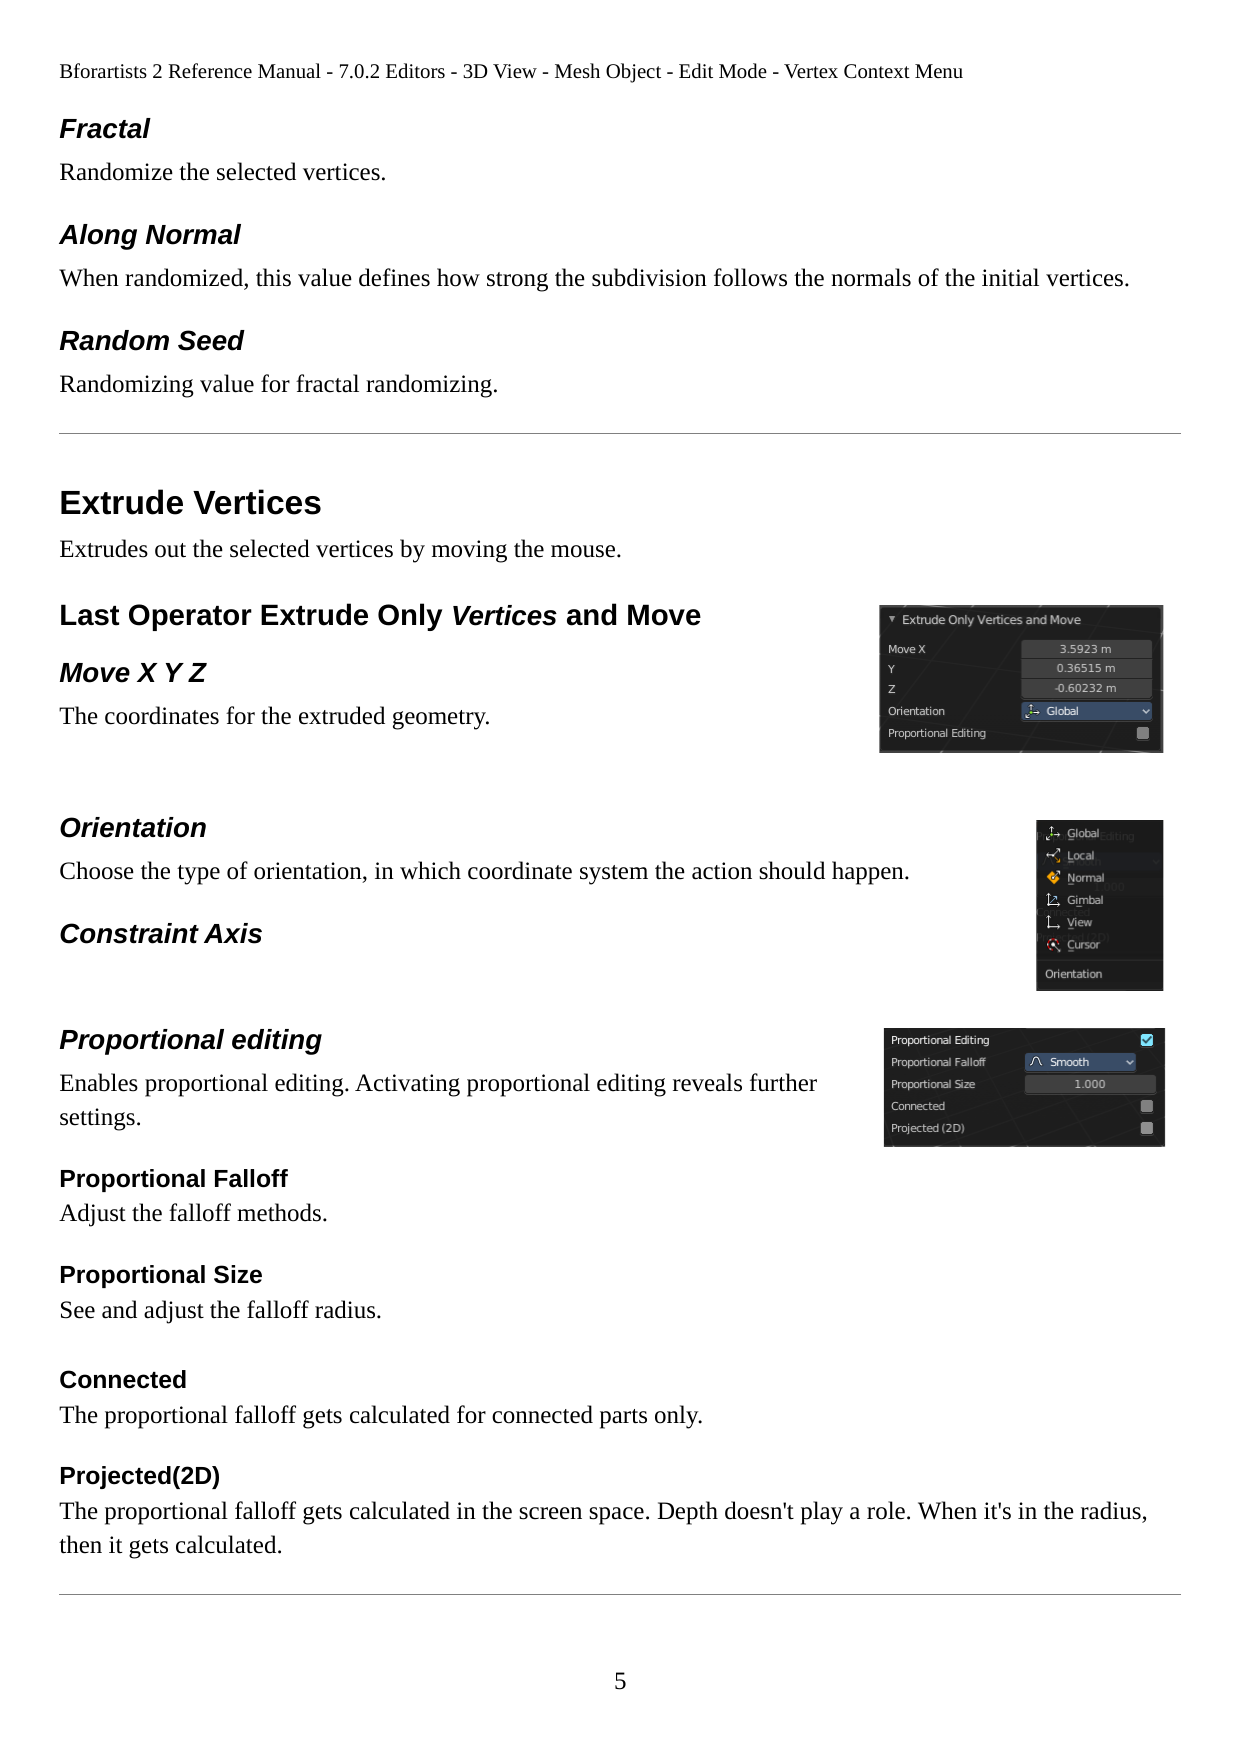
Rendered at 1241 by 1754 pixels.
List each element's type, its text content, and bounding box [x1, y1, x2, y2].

subtitle [1164, 656, 1181, 688]
subtitle Proportional Falloff [59, 1164, 1181, 1192]
subtitle Fractal [59, 113, 1181, 144]
subtitle Extrude Vertices [59, 483, 1181, 522]
text Extrudes out the selected vertices by moving the mouse. [59, 534, 1181, 563]
subtitle Move X Y Z [59, 656, 879, 688]
subtitle Proportional Size [59, 1260, 1181, 1289]
text The proportional falloff gets calculated for connected parts only. [59, 1400, 1181, 1428]
text Randomizing value for fractal randomizing. [59, 369, 1181, 398]
subtitle Random Seed [59, 324, 1181, 356]
text Enables proportional editing. Activating proportional editing reveals further settings. [59, 1068, 883, 1131]
text Choose the type of orientation, in which coordinate system the action should happen. [59, 856, 1036, 884]
subtitle Orientation [59, 811, 1181, 843]
subtitle Projected(2D) [59, 1461, 1181, 1490]
text Randomize the selected vertices. [59, 157, 1181, 186]
text The coordinates for the extruded geometry. [59, 701, 879, 729]
subtitle Connected [59, 1365, 1181, 1393]
subtitle Along Normal [59, 218, 1181, 250]
picture [1036, 820, 1164, 991]
subtitle [1164, 917, 1181, 949]
text The proportional falloff gets calculated in the screen space. Depth doesn't play a role. When it's in the radius, then it gets calculated. [59, 1496, 1181, 1559]
text See and adjust the falloff radius. [59, 1295, 1181, 1324]
text Adjust the falloff methods. [59, 1198, 1181, 1227]
subtitle Last Operator Extrude Only Vertices and Move [59, 598, 1181, 631]
subtitle Constraint Axis [59, 917, 1036, 949]
text When randomized, this value defines how strong the subdivision follows the normals of the initial vertices. [59, 263, 1181, 292]
picture [879, 605, 1164, 753]
subtitle Proportional editing [59, 1023, 1181, 1055]
picture [883, 1028, 1166, 1147]
